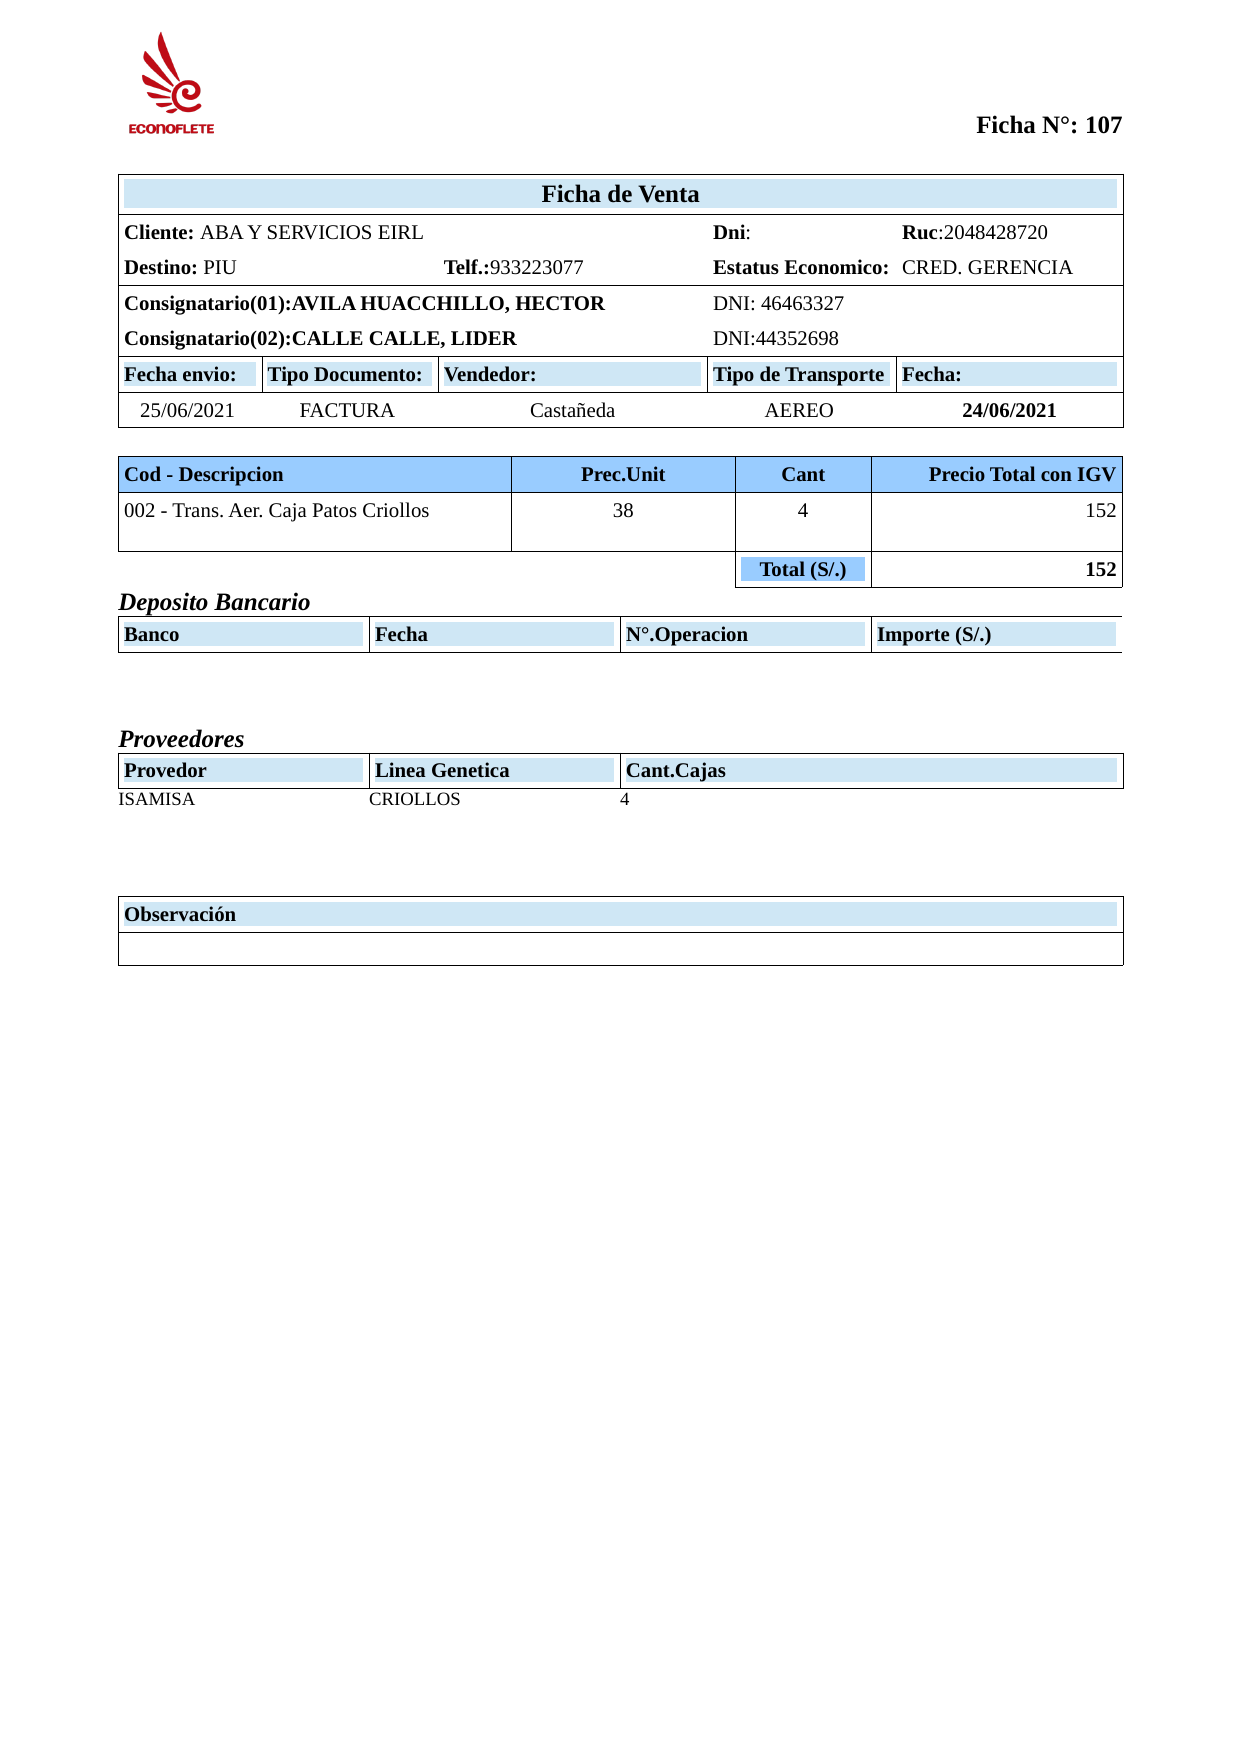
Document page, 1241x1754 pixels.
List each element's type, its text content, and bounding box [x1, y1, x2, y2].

table_cell Total (S/.) [736, 552, 871, 587]
table_header Banco [119, 617, 369, 652]
table_cell DNI: 46463327 [707, 286, 1123, 321]
table_cell [118, 853, 369, 874]
table_cell Estatus Economico: [707, 249, 896, 285]
table_cell [369, 875, 620, 896]
table_cell [620, 810, 1123, 831]
table_cell 002 - Trans. Aer. Caja Patos Criollos [119, 493, 511, 551]
table_cell [118, 676, 369, 700]
table_cell ISAMISA [118, 789, 369, 810]
table_cell Consignatario(02):CALLE CALLE, LIDER [119, 321, 707, 356]
table_cell [119, 933, 1123, 965]
table_cell [620, 700, 871, 724]
table_header Observación [119, 897, 1123, 932]
table_cell 38 [512, 493, 735, 551]
table_cell 4 [620, 789, 1123, 810]
table_cell [871, 700, 1122, 724]
table_header Prec.Unit [512, 457, 735, 492]
table_header N°.Operacion [621, 617, 871, 652]
table_cell [118, 700, 369, 724]
table_cell DNI:44352698 [707, 321, 1123, 356]
table_cell Cliente: ABA Y SERVICIOS EIRL [119, 215, 707, 249]
table_cell FACTURA [262, 393, 438, 427]
table_header Cod - Descripcion [119, 457, 511, 492]
table_header Provedor [119, 754, 369, 788]
table_cell Tipo Documento: [263, 357, 438, 392]
table_cell [620, 676, 871, 700]
picture [118, 31, 225, 134]
table_header Cant.Cajas [621, 754, 1123, 788]
table_cell [369, 831, 620, 853]
table_cell Fecha: [897, 357, 1123, 392]
table_cell 24/06/2021 [896, 393, 1123, 427]
table_cell AEREO [707, 393, 896, 427]
table_cell Ruc:2048428720 [896, 215, 1123, 249]
table_cell [369, 676, 620, 700]
table_cell Telf.:933223077 [438, 249, 707, 285]
table_cell [369, 700, 620, 724]
table_cell 152 [872, 552, 1122, 587]
table_cell [871, 653, 1122, 676]
table_header Fecha [370, 617, 620, 652]
table_cell Vendedor: [439, 357, 707, 392]
table_cell [118, 810, 369, 831]
table_cell Castañeda [438, 393, 707, 427]
table_cell [369, 653, 620, 676]
table_cell [511, 552, 735, 587]
table_cell [118, 875, 369, 896]
table_cell Fecha envio: [119, 357, 262, 392]
table_cell [118, 831, 369, 853]
table_cell [118, 552, 511, 587]
table_cell [871, 676, 1122, 700]
table_header Importe (S/.) [872, 617, 1122, 652]
table_cell Tipo de Transporte [708, 357, 896, 392]
table_cell [369, 853, 620, 874]
text Deposito Bancario [118, 587, 1122, 616]
table_cell [118, 653, 369, 676]
table_cell [620, 853, 1123, 874]
table_header Cant [736, 457, 871, 492]
table_cell [620, 831, 1123, 853]
table_cell [620, 875, 1123, 896]
table_cell [620, 653, 871, 676]
table_header Ficha de Venta [119, 175, 1123, 214]
table_cell 25/06/2021 [119, 393, 262, 427]
table_cell CRED. GERENCIA [896, 249, 1123, 285]
table_cell Dni: [707, 215, 896, 249]
table_header Linea Genetica [370, 754, 620, 788]
table_header Precio Total con IGV [872, 457, 1122, 492]
table_cell Consignatario(01):AVILA HUACCHILLO, HECTOR [119, 286, 707, 321]
table_cell 4 [736, 493, 871, 551]
table_cell 152 [872, 493, 1122, 551]
text Proveedores [118, 724, 1122, 753]
table_cell CRIOLLOS [369, 789, 620, 810]
table_cell Destino: PIU [119, 249, 438, 285]
table_cell [369, 810, 620, 831]
